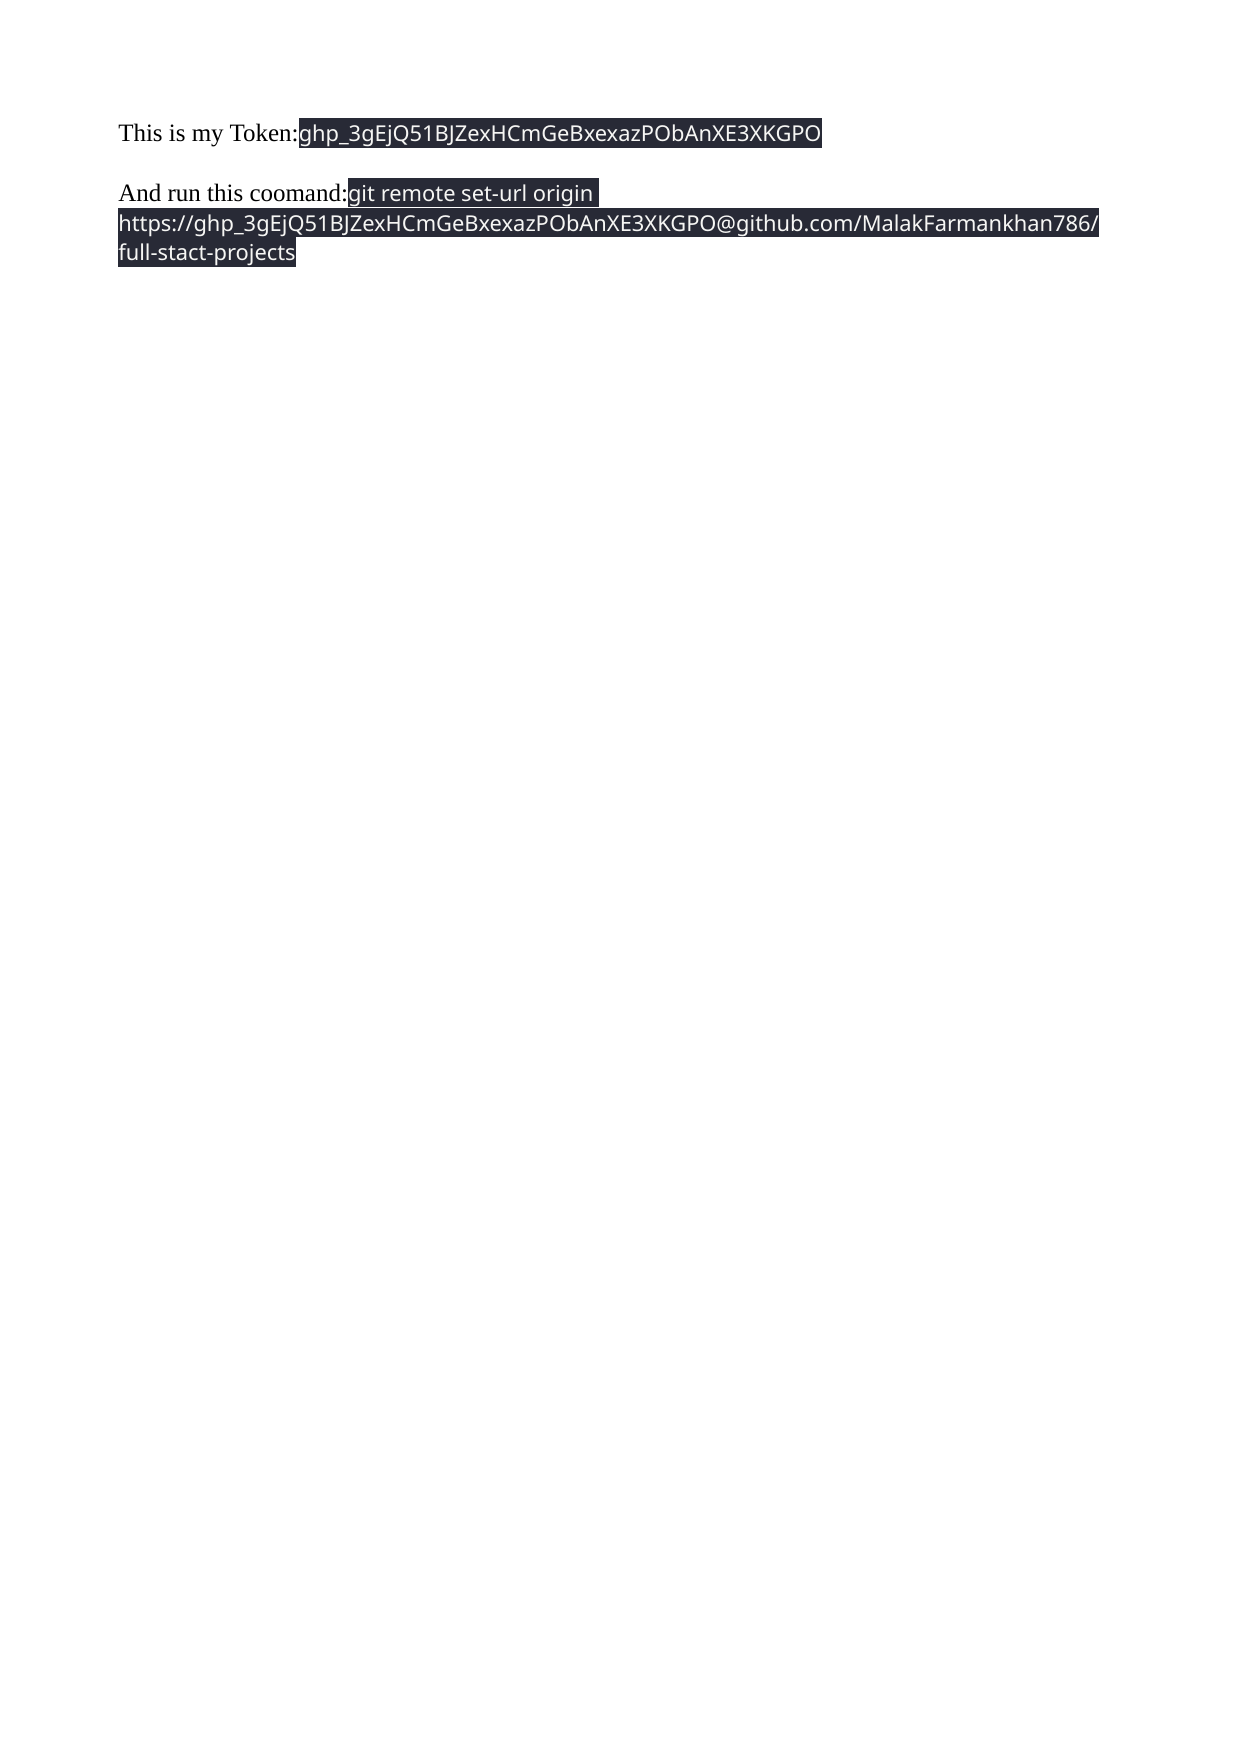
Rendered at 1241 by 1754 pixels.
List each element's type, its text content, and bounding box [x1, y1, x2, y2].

text And run this coomand:git remote set-url origin https://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@github.com/MalakFarmankhan786/full-stact-projects [118, 178, 1122, 267]
text This is my Token: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 [118, 118, 1122, 148]
